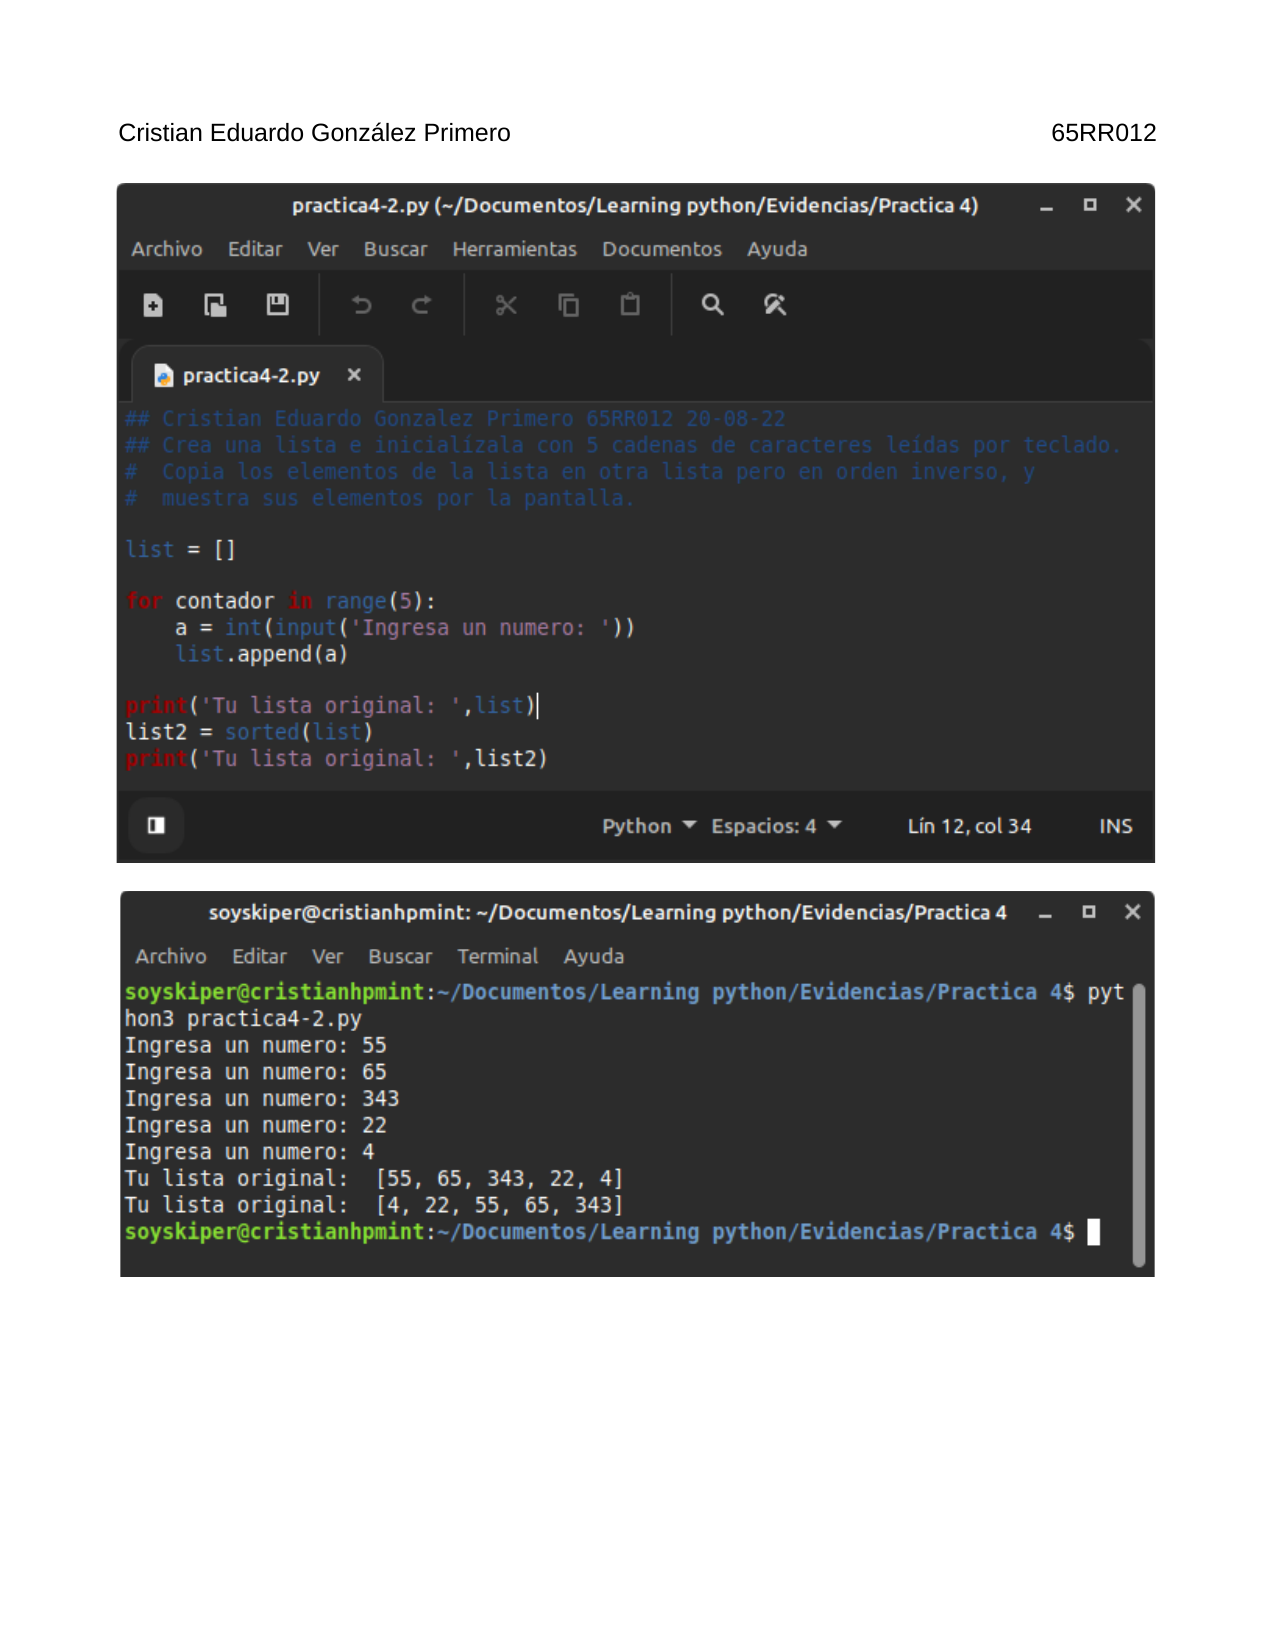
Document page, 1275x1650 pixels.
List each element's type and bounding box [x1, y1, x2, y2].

picture [116, 183, 1156, 863]
picture [120, 891, 1155, 1277]
